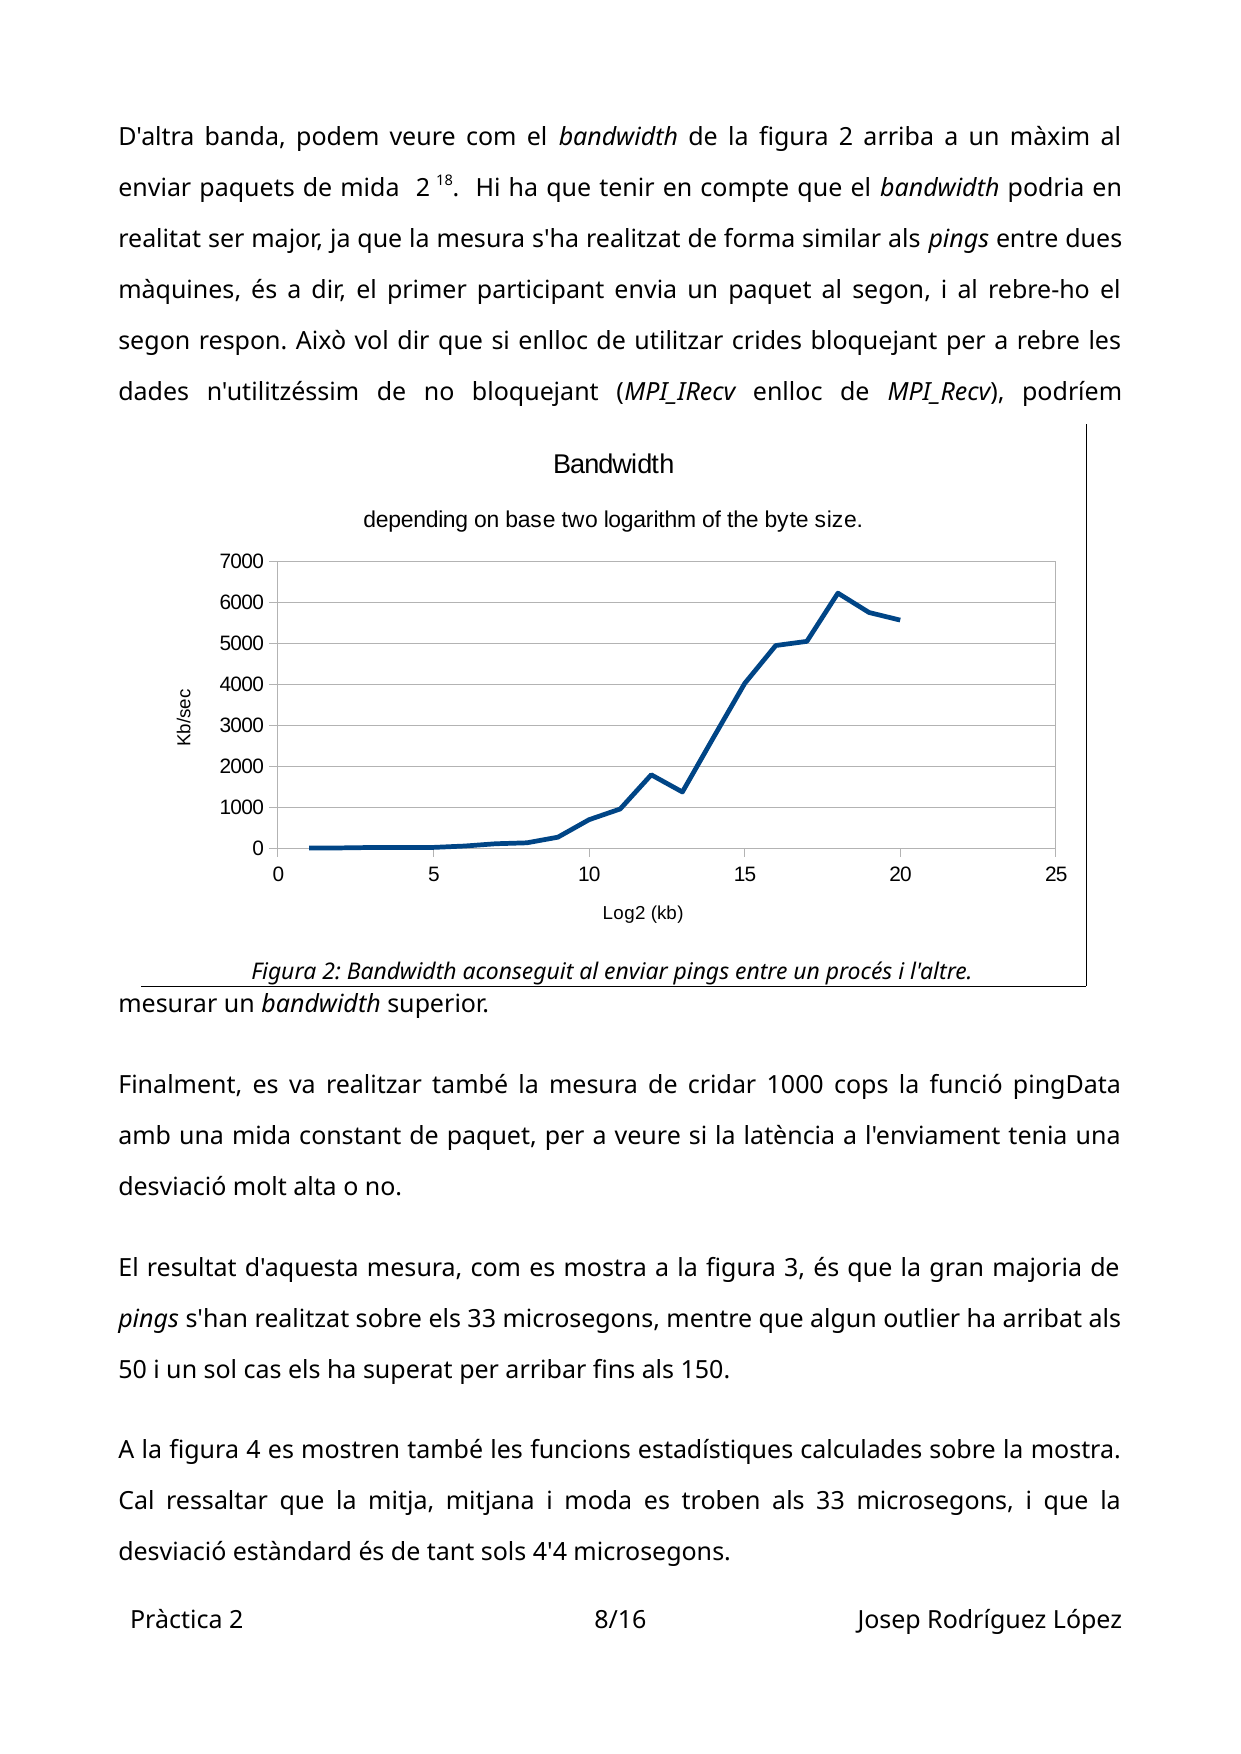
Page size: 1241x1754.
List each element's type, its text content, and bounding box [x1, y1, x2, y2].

text D'altra banda, podem veure com el bandwidth de la figura 2 arriba a un màxim al enviar paquets de mida 2 18. Hi ha que tenir en compte que el bandwidth podria en realitat ser major, ja que la mesura s'ha realitzat de forma similar als pings entre dues màquines, és a dir, el primer participant envia un paquet al segon, i al rebre-ho el segon respon. Això vol dir que si enlloc de utilitzar crides bloquejant per a rebre les dades n'utilitzéssim de no bloquejant (MPI_IRecv enlloc de MPI_Recv), podríem mesurar un bandwidth superior. [118, 118, 1122, 1020]
text Finalment, es va realitzar també la mesura de cridar 1000 cops la funció pingData amb una mida constant de paquet, per a veure si la latència a l'enviament tenia una desviació molt alta o no. [118, 1067, 1122, 1203]
text El resultat d'aquesta mesura, com es mostra a la figura 3, és que la gran majoria de pings s'han realitzat sobre els 33 microsegons, mentre que algun outlier ha arribat als 50 i un sol cas els ha superat per arribar fins als 150. [118, 1249, 1122, 1385]
text A la figura 4 es mostren també les funcions estadístiques calculades sobre la mostra. Cal ressaltar que la mitja, mitjana i moda es troben als 33 microsegons, i que la desviació estàndard és de tant sols 4'4 microsegons. [118, 1432, 1122, 1568]
text Figura 2: Bandwidth aconseguit al enviar pings entre un procés i l'altre. [141, 955, 1086, 986]
